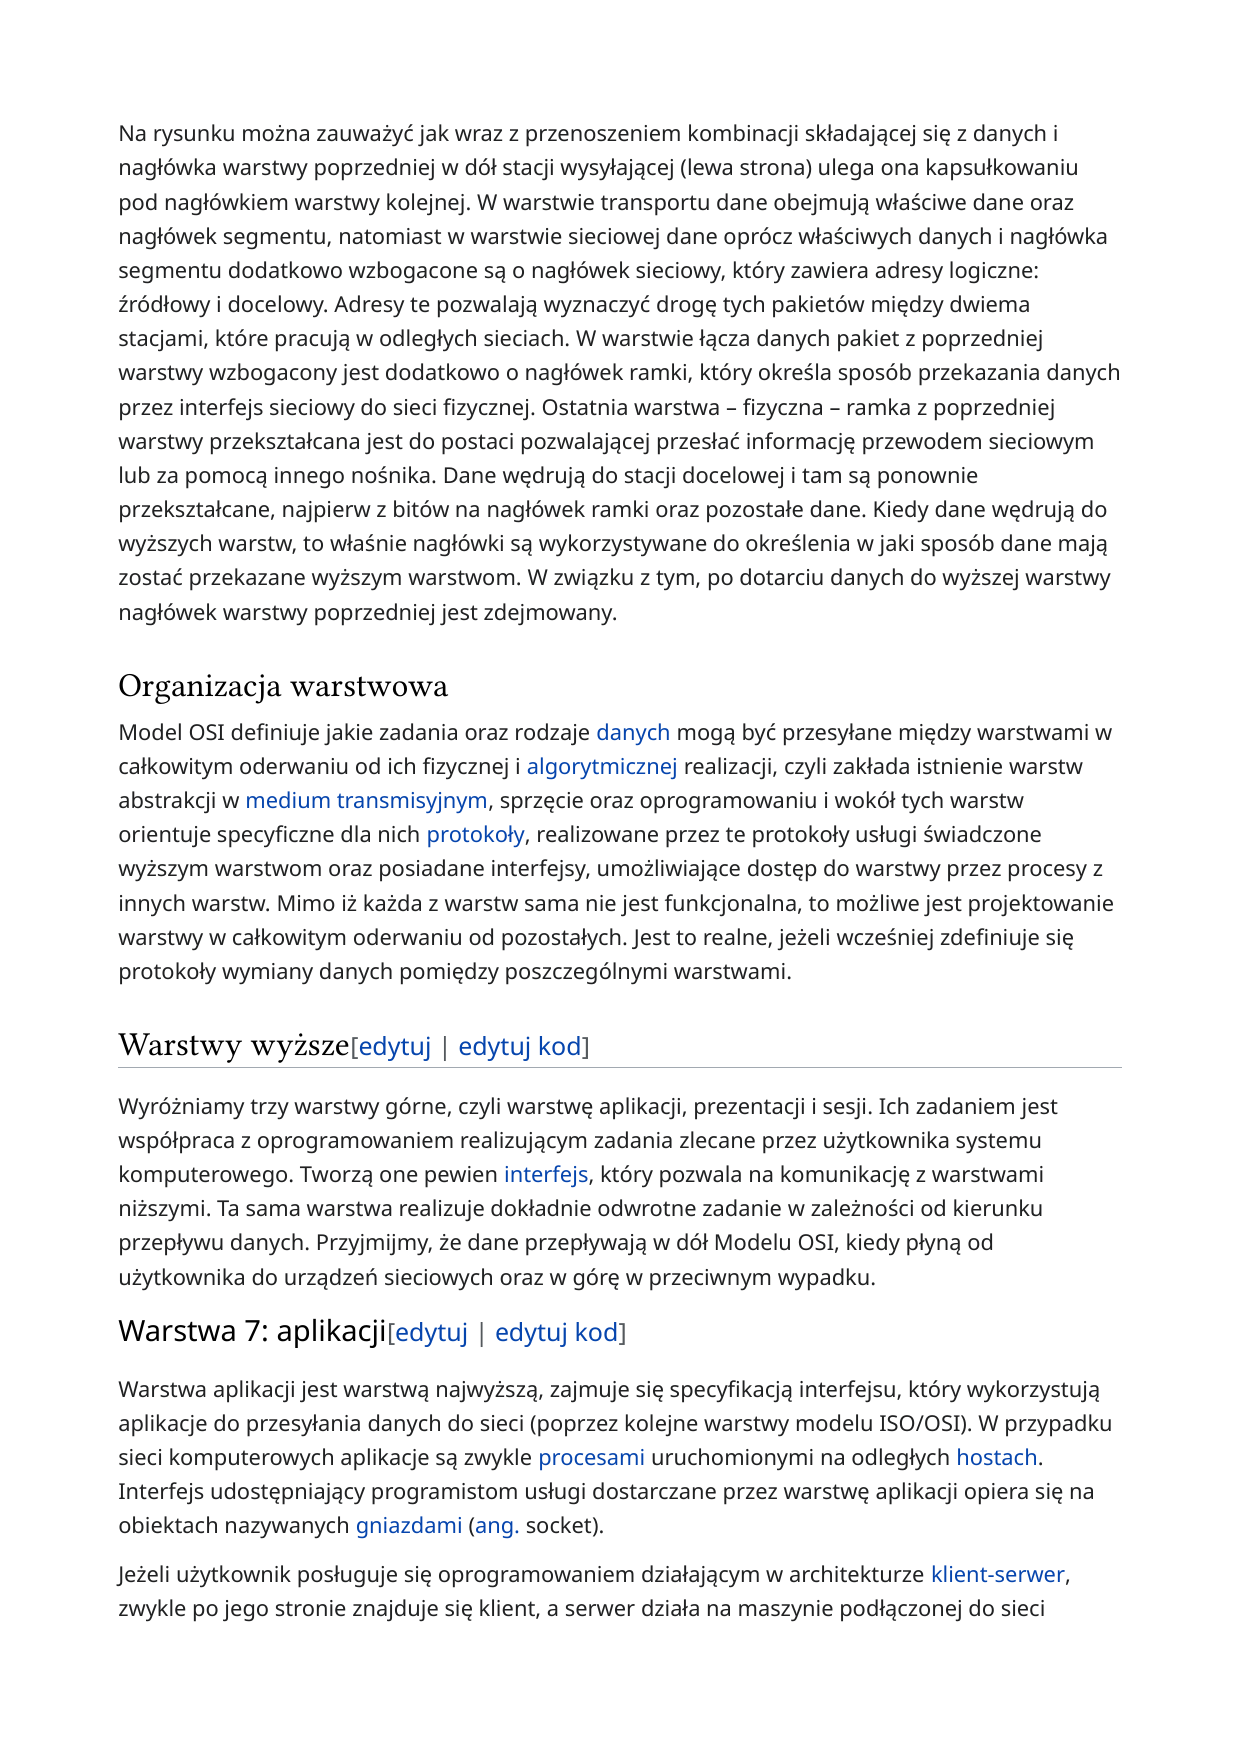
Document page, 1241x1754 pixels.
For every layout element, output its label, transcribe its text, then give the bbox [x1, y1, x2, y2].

text Model OSI definiuje jakie zadania oraz rodzaje danych mogą być przesyłane między warstwami w całkowitym oderwaniu od ich fizycznej i algorytmicznej realizacji, czyli zakłada istnienie warstw abstrakcji w medium transmisyjnym, sprzęcie oraz oprogramowaniu i wokół tych warstw orientuje specyficzne dla nich protokoły, realizowane przez te protokoły usługi świadczone wyższym warstwom oraz posiadane interfejsy, umożliwiające dostęp do warstwy przez procesy z innych warstw. Mimo iż każda z warstw sama nie jest funkcjonalna, to możliwe jest projektowanie warstwy w całkowitym oderwaniu od pozostałych. Jest to realne, jeżeli wcześniej zdefiniuje się protokoły wymiany danych pomiędzy poszczególnymi warstwami. [118, 717, 1122, 986]
text Na rysunku można zauważyć jak wraz z przenoszeniem kombinacji składającej się z danych i nagłówka warstwy poprzedniej w dół stacji wysyłającej (lewa strona) ulega ona kapsułkowaniu pod nagłówkiem warstwy kolejnej. W warstwie transportu dane obejmują właściwe dane oraz nagłówek segmentu, natomiast w warstwie sieciowej dane oprócz właściwych danych i nagłówka segmentu dodatkowo wzbogacone są o nagłówek sieciowy, który zawiera adresy logiczne: źródłowy i docelowy. Adresy te pozwalają wyznaczyć drogę tych pakietów między dwiema stacjami, które pracują w odległych sieciach. W warstwie łącza danych pakiet z poprzedniej warstwy wzbogacony jest dodatkowo o nagłówek ramki, który określa sposób przekazania danych przez interfejs sieciowy do sieci fizycznej. Ostatnia warstwa – fizyczna – ramka z poprzedniej warstwy przekształcana jest do postaci pozwalającej przesłać informację przewodem sieciowym lub za pomocą innego nośnika. Dane wędrują do stacji docelowej i tam są ponownie przekształcane, najpierw z bitów na nagłówek ramki oraz pozostałe dane. Kiedy dane wędrują do wyższych warstw, to właśnie nagłówki są wykorzystywane do określenia w jaki sposób dane mają zostać przekazane wyższym warstwom. W związku z tym, po dotarciu danych do wyższej warstwy nagłówek warstwy poprzedniej jest zdejmowany. [118, 118, 1122, 626]
subtitle Warstwa 7: aplikacji[edytuj | edytuj kod] [118, 1310, 1122, 1350]
text Warstwa aplikacji jest warstwą najwyższą, zajmuje się specyfikacją interfejsu, który wykorzystują aplikacje do przesyłania danych do sieci (poprzez kolejne warstwy modelu ISO/OSI). W przypadku sieci komputerowych aplikacje są zwykle procesami uruchomionymi na odległych hostach. Interfejs udostępniający programistom usługi dostarczane przez warstwę aplikacji opiera się na obiektach nazywanych gniazdami (ang. socket). [118, 1374, 1122, 1540]
subtitle Warstwy wyższe[edytuj | edytuj kod] [118, 1026, 1122, 1067]
text Jeżeli użytkownik posługuje się oprogramowaniem działającym w architekturze klient-serwer, zwykle po jego stronie znajduje się klient, a serwer działa na maszynie podłączonej do sieci [118, 1559, 1122, 1623]
text Wyróżniamy trzy warstwy górne, czyli warstwę aplikacji, prezentacji i sesji. Ich zadaniem jest współpraca z oprogramowaniem realizującym zadania zlecane przez użytkownika systemu komputerowego. Tworzą one pewien interfejs, który pozwala na komunikację z warstwami niższymi. Ta sama warstwa realizuje dokładnie odwrotne zadanie w zależności od kierunku przepływu danych. Przyjmijmy, że dane przepływają w dół Modelu OSI, kiedy płyną od użytkownika do urządzeń sieciowych oraz w górę w przeciwnym wypadku. [118, 1091, 1122, 1291]
subtitle Organizacja warstwowa [118, 666, 1122, 704]
